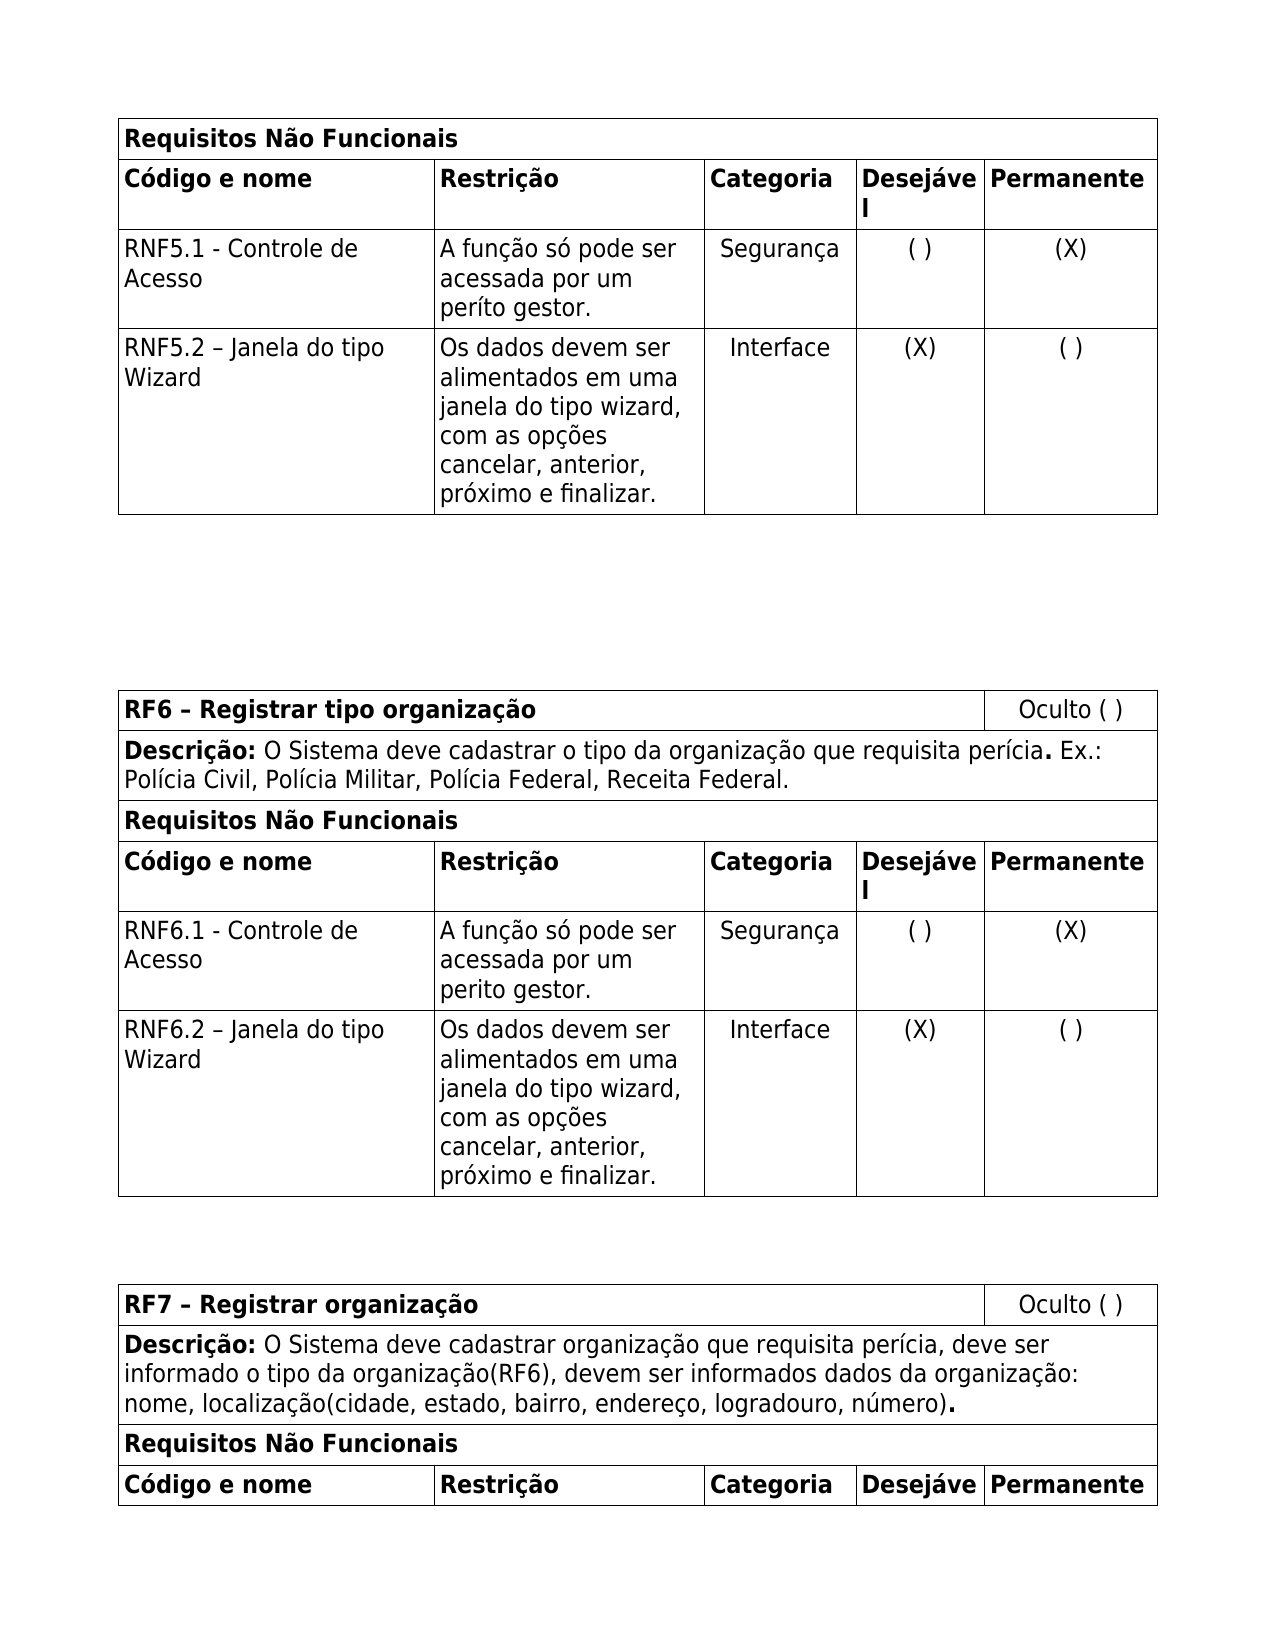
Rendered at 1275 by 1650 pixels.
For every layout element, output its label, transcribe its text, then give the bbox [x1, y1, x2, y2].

table_cell Restrição [435, 1466, 704, 1505]
table_cell ( ) [985, 329, 1157, 514]
table_cell Segurança [705, 912, 856, 1010]
table_cell (X) [857, 329, 984, 514]
table_cell ( ) [857, 230, 984, 328]
table_cell A função só pode ser acessada por um perito gestor. [435, 912, 704, 1010]
table_header Oculto ( ) [985, 1285, 1157, 1325]
table_cell RNF5.2 – Janela do tipo Wizard [119, 329, 434, 514]
table_header Oculto ( ) [985, 691, 1157, 730]
table_cell Código e nome [119, 1466, 434, 1505]
table_cell Permanente [985, 1466, 1157, 1505]
table_cell Permanente [985, 160, 1157, 229]
table_cell Permanente [985, 842, 1157, 911]
table_cell (X) [857, 1011, 984, 1196]
table_cell Descrição: O Sistema deve cadastrar o tipo da organização que requisita perícia. Ex.: Polícia Civil, Polícia Militar, Polícia Federal, Receita Federal. [119, 731, 1157, 800]
table_cell Os dados devem ser alimentados em uma janela do tipo wizard, com as opções cancelar, anterior, próximo e finalizar. [435, 1011, 704, 1196]
table_cell (X) [985, 230, 1157, 328]
table_cell RNF5.1 - Controle de Acesso [119, 230, 434, 328]
table_cell Código e nome [119, 160, 434, 229]
table_cell Interface [705, 329, 856, 514]
table_header RF6 – Registrar tipo organização [119, 691, 984, 730]
table_cell Requisitos Não Funcionais [119, 1425, 1157, 1464]
table_cell RNF6.1 - Controle de Acesso [119, 912, 434, 1010]
table_cell RNF6.2 – Janela do tipo Wizard [119, 1011, 434, 1196]
table_cell ( ) [985, 1011, 1157, 1196]
table_cell Interface [705, 1011, 856, 1196]
table_cell Categoria [705, 1466, 856, 1505]
table_cell Desejáve [857, 1466, 984, 1505]
table_cell Categoria [705, 160, 856, 229]
table_cell Código e nome [119, 842, 434, 911]
table_cell Segurança [705, 230, 856, 328]
table_cell Restrição [435, 160, 704, 229]
table_header RF7 – Registrar organização [119, 1285, 984, 1325]
table_cell Restrição [435, 842, 704, 911]
table_cell A função só pode ser acessada por um períto gestor. [435, 230, 704, 328]
table_cell Requisitos Não Funcionais [119, 119, 1157, 159]
table_cell Categoria [705, 842, 856, 911]
table_cell Descrição: O Sistema deve cadastrar organização que requisita perícia, deve ser informado o tipo da organização(RF6), devem ser informados dados da organização: nome, localização(cidade, estado, bairro, endereço, logradouro, número). [119, 1326, 1157, 1424]
table_cell Os dados devem ser alimentados em uma janela do tipo wizard, com as opções cancelar, anterior, próximo e finalizar. [435, 329, 704, 514]
table_cell Desejável [857, 160, 984, 229]
table_cell Requisitos Não Funcionais [119, 801, 1157, 841]
table_cell Desejável [857, 842, 984, 911]
table_cell ( ) [857, 912, 984, 1010]
table_cell (X) [985, 912, 1157, 1010]
